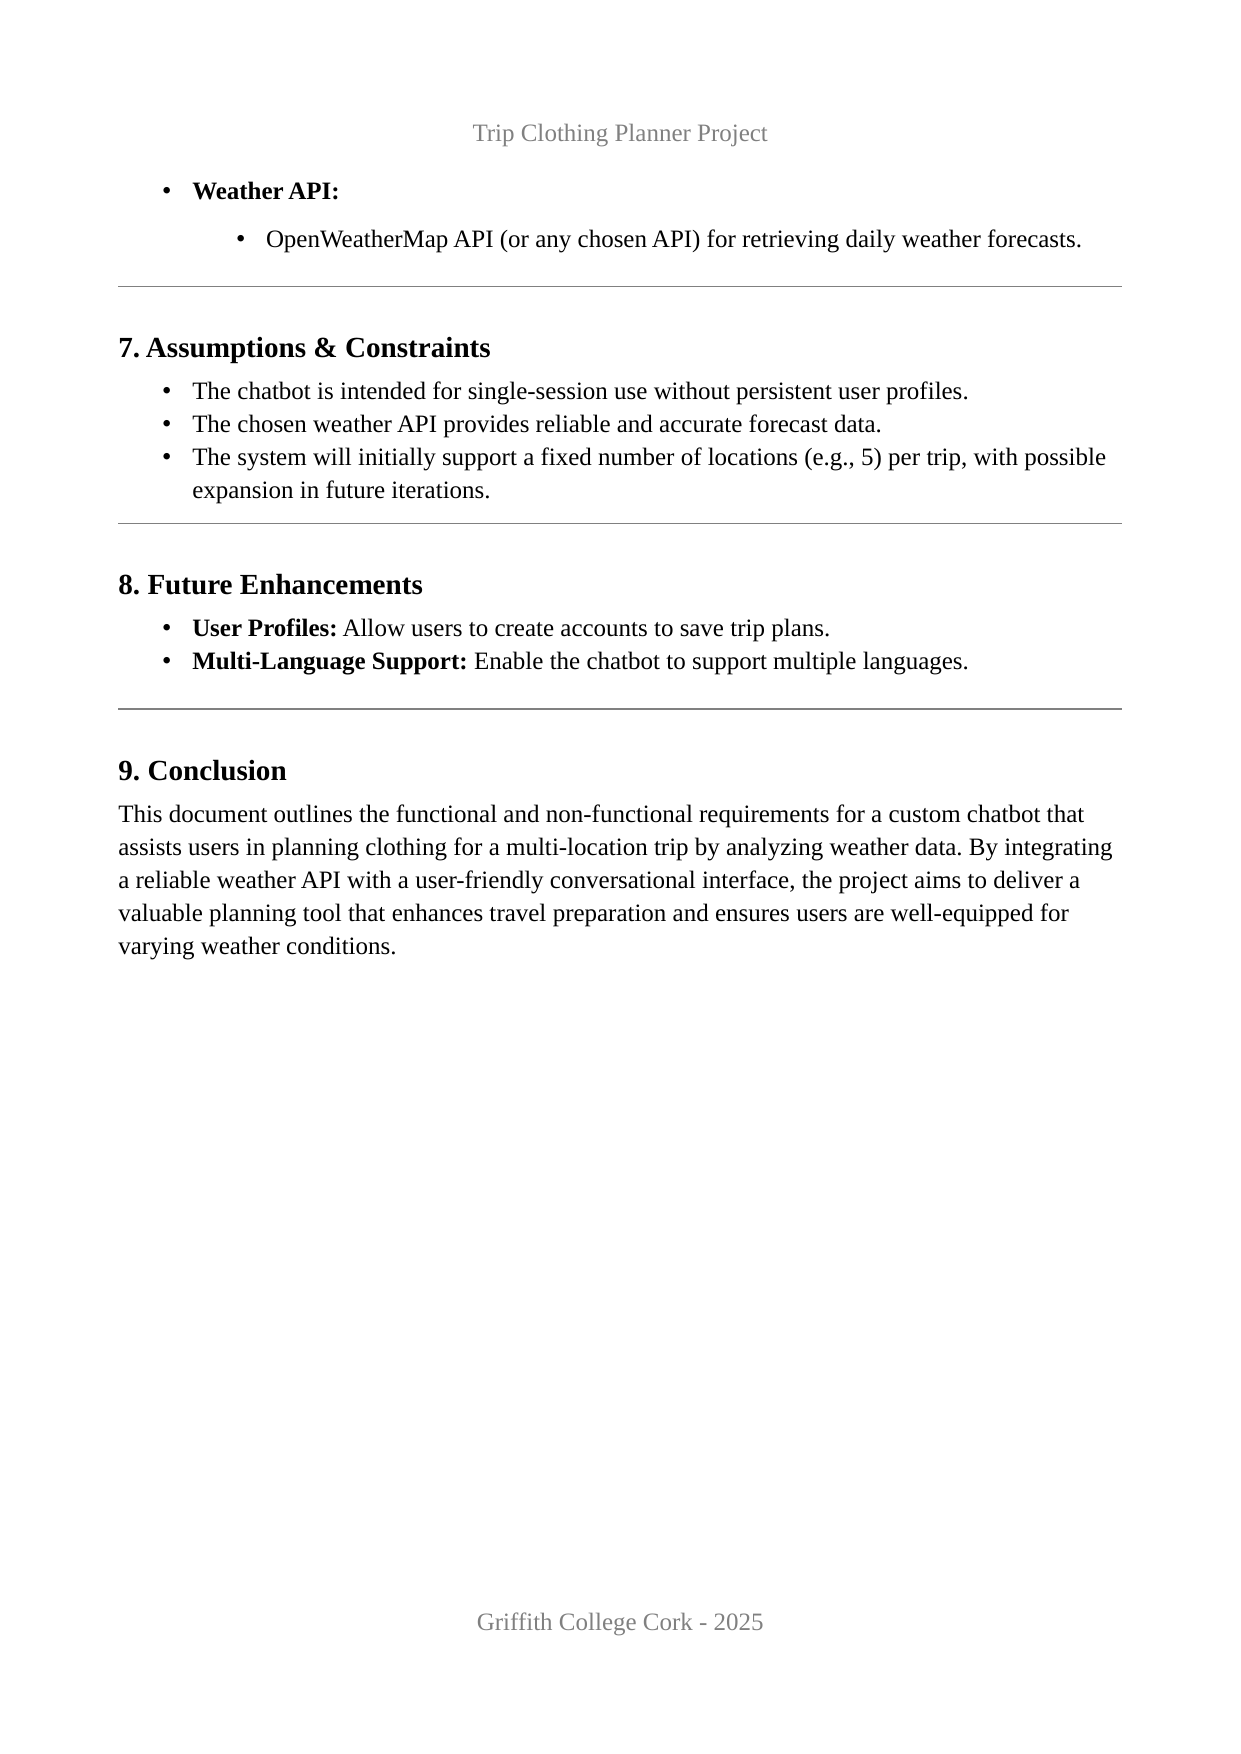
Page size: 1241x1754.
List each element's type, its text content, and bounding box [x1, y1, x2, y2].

list Multi-Language Support: Enable the chatbot to support multiple languages. [162, 646, 1122, 675]
subtitle 7. Assumptions & Constraints [118, 330, 1122, 364]
text This document outlines the functional and non-functional requirements for a custom chatbot that assists users in planning clothing for a multi-location trip by analyzing weather data. By integrating a reliable weather API with a user-friendly conversational interface, the project aims to deliver a valuable planning tool that enhances travel preparation and ensures users are well-equipped for varying weather conditions. [118, 799, 1122, 960]
list OpenWeatherMap API (or any chosen API) for retrieving daily weather forecasts. [236, 224, 1122, 253]
list The system will initially support a fixed number of locations (e.g., 5) per trip, with possible expansion in future iterations. [162, 442, 1122, 504]
list User Profiles: Allow users to create accounts to save trip plans. [162, 613, 1122, 642]
list Weather API: [162, 176, 1122, 205]
subtitle 8. Future Enhancements [118, 567, 1122, 601]
list The chatbot is intended for single-session use without persistent user profiles. [162, 376, 1122, 405]
list The chosen weather API provides reliable and accurate forecast data. [162, 409, 1122, 438]
subtitle 9. Conclusion [118, 753, 1122, 786]
